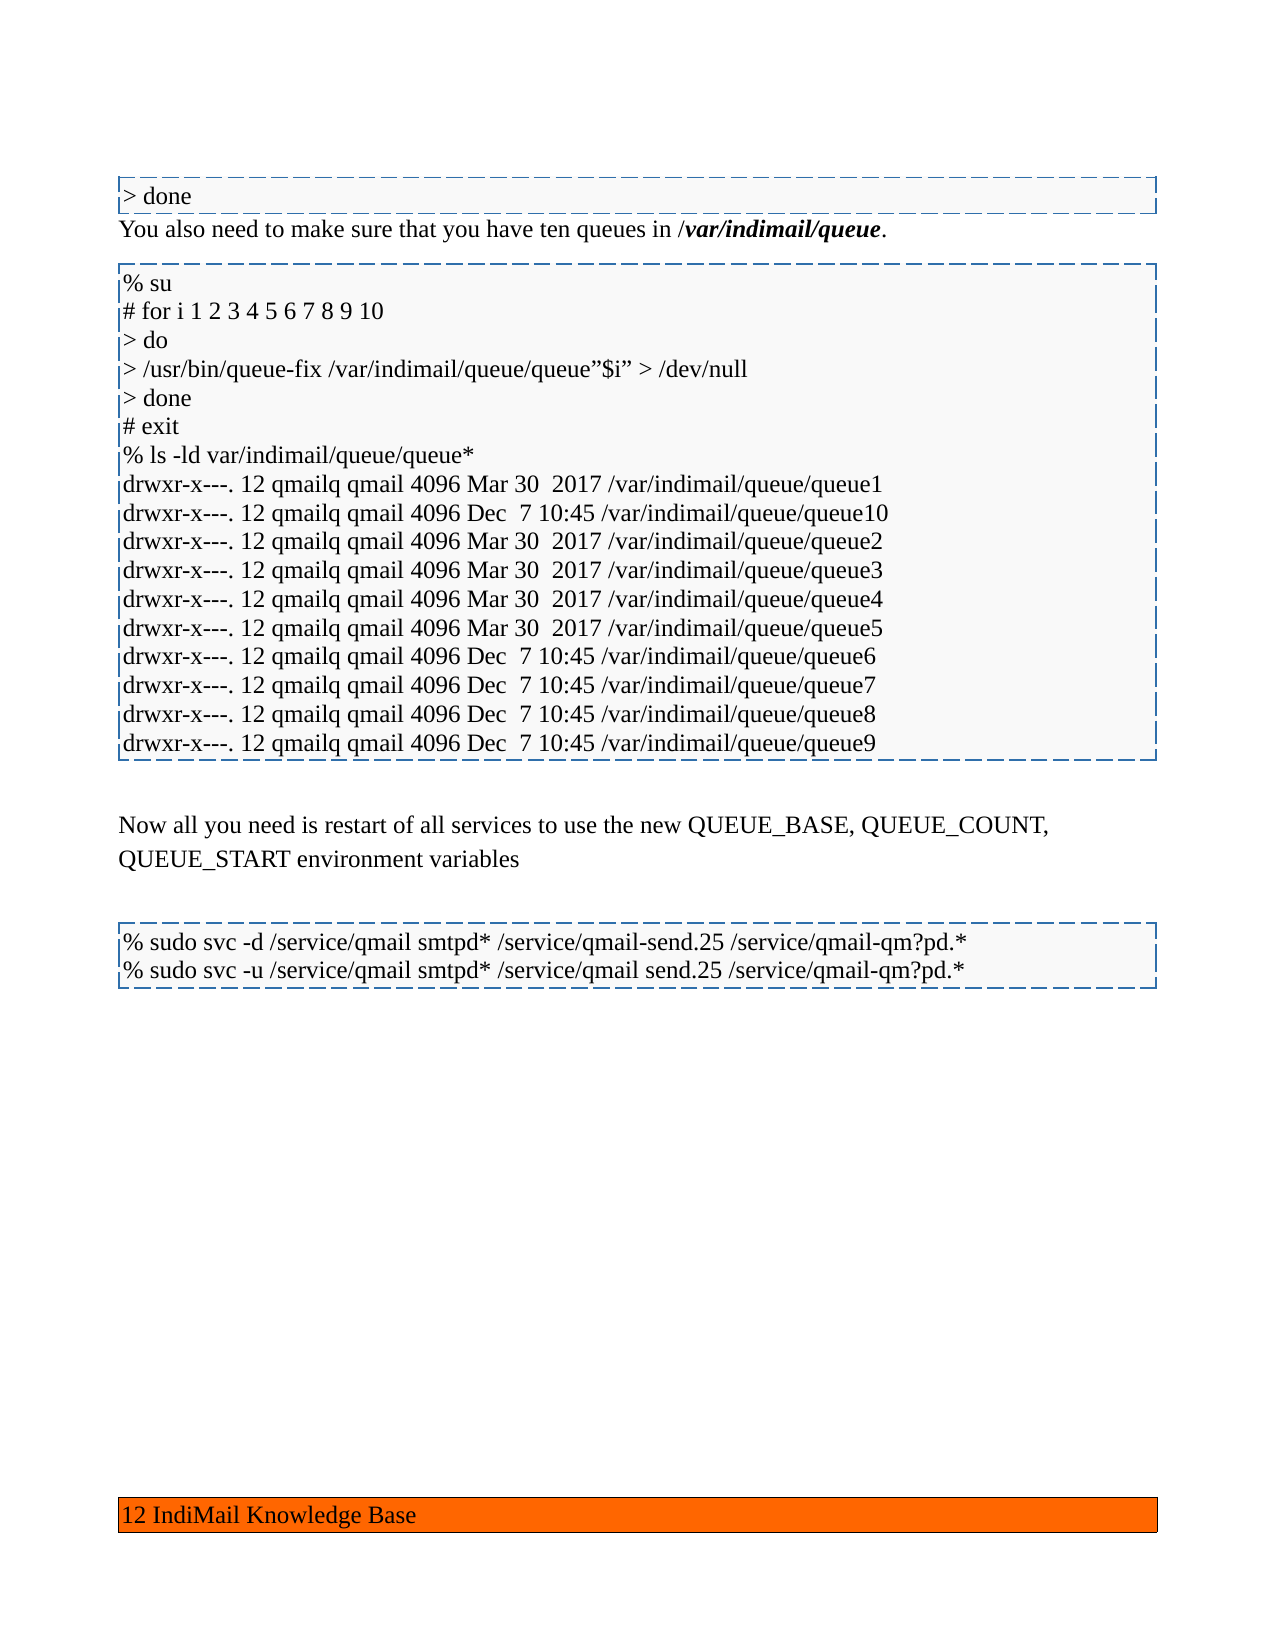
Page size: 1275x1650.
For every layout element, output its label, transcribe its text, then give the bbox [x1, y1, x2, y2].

text > done [118, 176, 1157, 214]
text drwxr-x---. 12 qmailq qmail 4096 Dec 7 10:45 /var/indimail/queue/queue8 [118, 694, 1157, 723]
text # exit [118, 407, 1157, 436]
text % sudo svc -u /service/qmail smtpd* /service/qmail send.25 /service/qmail-qm?pd.* [118, 951, 1157, 989]
text drwxr-x---. 12 qmailq qmail 4096 Mar 30 2017 /var/indimail/queue/queue5 [118, 608, 1157, 637]
text drwxr-x---. 12 qmailq qmail 4096 Mar 30 2017 /var/indimail/queue/queue4 [118, 579, 1157, 608]
text % ls -ld var/indimail/queue/queue* [118, 436, 1157, 464]
text drwxr-x---. 12 qmailq qmail 4096 Dec 7 10:45 /var/indimail/queue/queue6 [118, 637, 1157, 666]
text > /usr/bin/queue-fix /var/indimail/queue/queue”$i” > /dev/null [118, 349, 1157, 378]
text drwxr-x---. 12 qmailq qmail 4096 Dec 7 10:45 /var/indimail/queue/queue10 [118, 493, 1157, 522]
text You also need to make sure that you have ten queues in /var/indimail/queue. [118, 214, 1157, 243]
text drwxr-x---. 12 qmailq qmail 4096 Mar 30 2017 /var/indimail/queue/queue2 [118, 522, 1157, 551]
text % su [118, 263, 1157, 292]
text drwxr-x---. 12 qmailq qmail 4096 Dec 7 10:45 /var/indimail/queue/queue7 [118, 666, 1157, 694]
text > done [118, 378, 1157, 407]
text % sudo svc -d /service/qmail smtpd* /service/qmail-send.25 /service/qmail-qm?pd.* [118, 922, 1157, 951]
text Now all you need is restart of all services to use the new QUEUE_BASE, QUEUE_COUNT, QUEUE_START environment variables [118, 810, 1157, 873]
text drwxr-x---. 12 qmailq qmail 4096 Mar 30 2017 /var/indimail/queue/queue1 [118, 464, 1157, 493]
text drwxr-x---. 12 qmailq qmail 4096 Dec 7 10:45 /var/indimail/queue/queue9 [118, 723, 1157, 761]
text drwxr-x---. 12 qmailq qmail 4096 Mar 30 2017 /var/indimail/queue/queue3 [118, 551, 1157, 579]
text # for i 1 2 3 4 5 6 7 8 9 10 [118, 292, 1157, 321]
text > do [118, 321, 1157, 349]
